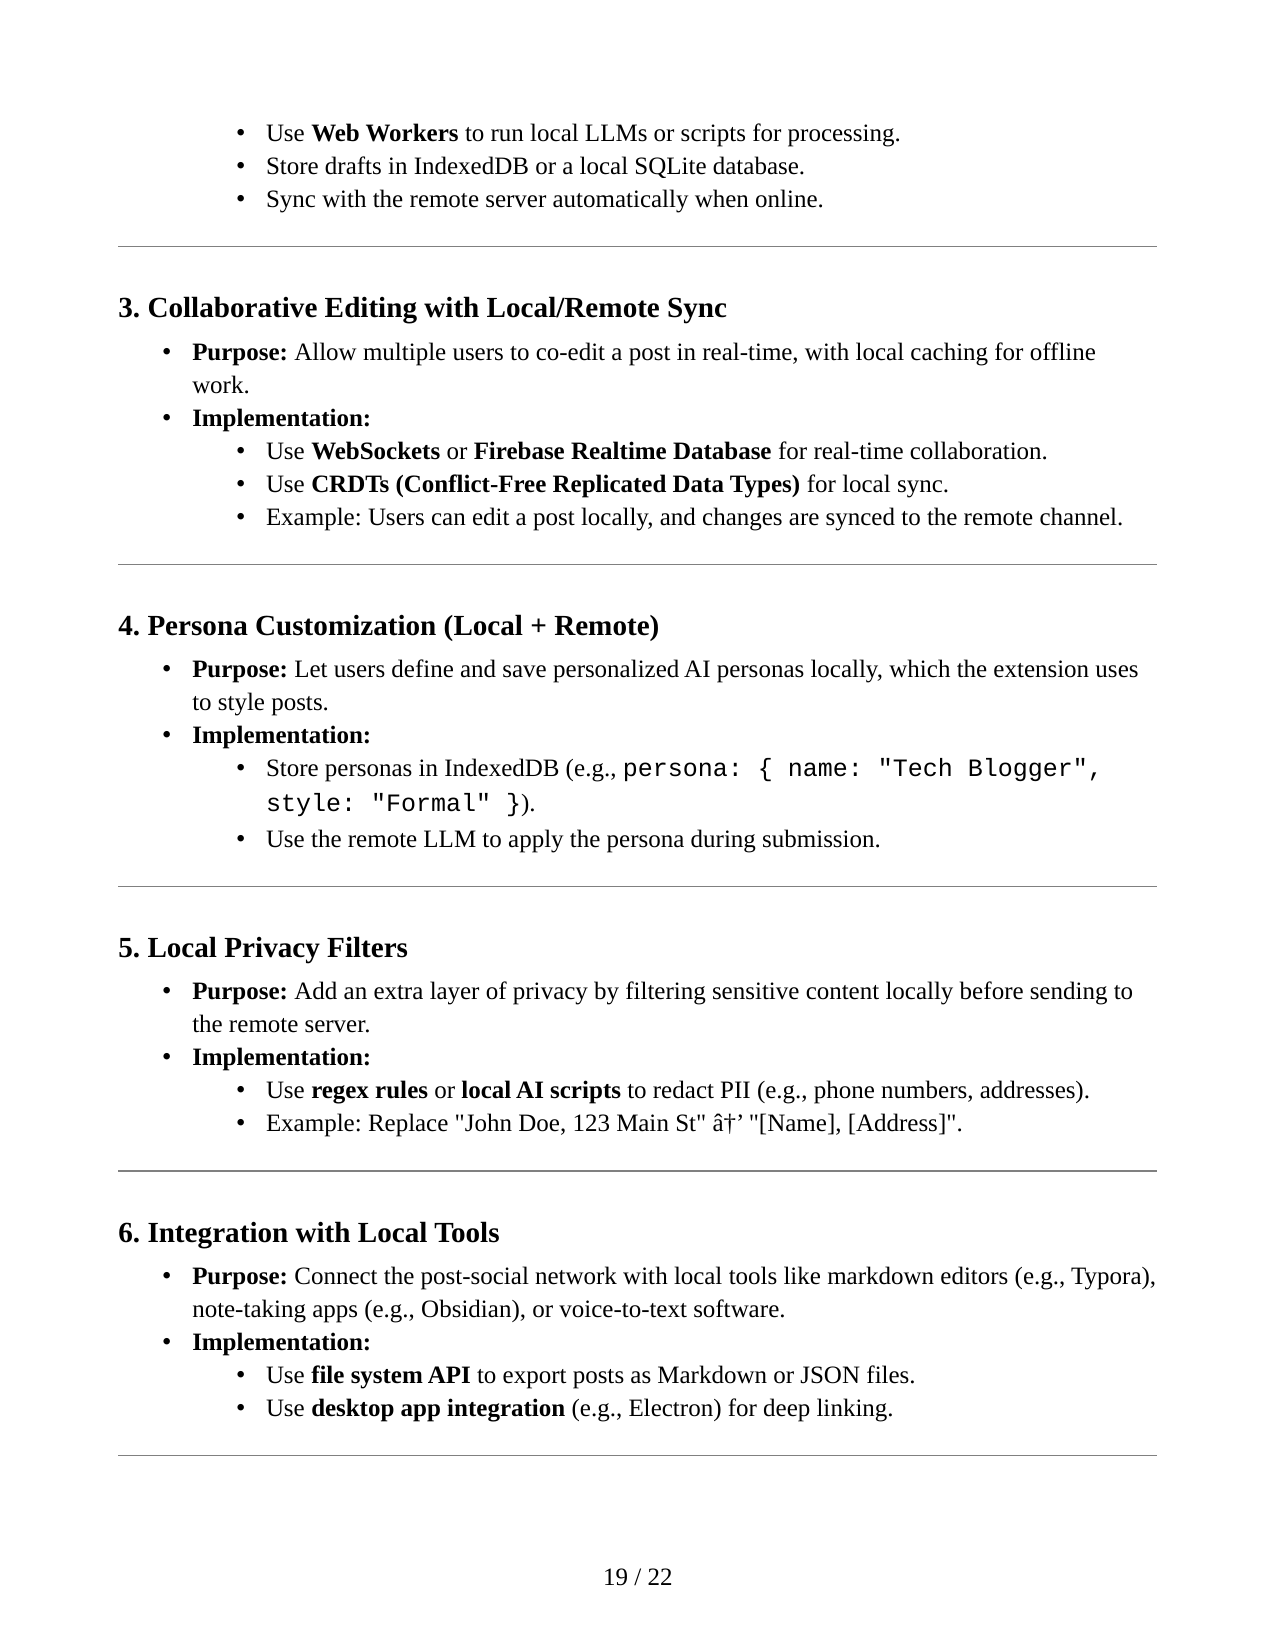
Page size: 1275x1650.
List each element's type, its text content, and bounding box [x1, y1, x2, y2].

list Example: Users can edit a post locally, and changes are synced to the remote channel. [236, 502, 1157, 531]
subtitle 6. Integration with Local Tools [118, 1215, 1157, 1248]
list Implementation: [162, 720, 1157, 749]
subtitle 3. Collaborative Editing with Local/Remote Sync [118, 291, 1157, 324]
list Use the remote LLM to apply the persona during submission. [236, 824, 1157, 853]
list Use file system API to export posts as Markdown or JSON files. [236, 1360, 1157, 1389]
list Purpose: Connect the post-social network with local tools like markdown editors (e.g., Typora), note-taking apps (e.g., Obsidian), or voice-to-text software. [162, 1261, 1157, 1323]
list Store drafts in IndexedDB or a local SQLite database. [236, 151, 1157, 180]
list Sync with the remote server automatically when online. [236, 184, 1157, 213]
list Use regex rules or local AI scripts to redact PII (e.g., phone numbers, addresses). [236, 1075, 1157, 1104]
subtitle 5. Local Privacy Filters [118, 930, 1157, 964]
list Store personas in IndexedDB (e.g., persona: { name: "Tech Blogger", style: "Formal" }). [236, 753, 1157, 819]
list Implementation: [162, 403, 1157, 431]
subtitle 4. Persona Customization (Local + Remote) [118, 608, 1157, 642]
list Implementation: [162, 1327, 1157, 1356]
list Implementation: [162, 1042, 1157, 1071]
list Example: Replace "John Doe, 123 Main St" â†’ "[Name], [Address]". [236, 1108, 1157, 1137]
list Use Web Workers to run local LLMs or scripts for processing. [236, 118, 1157, 147]
list Purpose: Add an extra layer of privacy by filtering sensitive content locally before sending to the remote server. [162, 976, 1157, 1038]
list Purpose: Allow multiple users to co-edit a post in real-time, with local caching for offline work. [162, 337, 1157, 398]
list Use desktop app integration (e.g., Electron) for deep linking. [236, 1393, 1157, 1422]
list Use CRDTs (Conflict-Free Replicated Data Types) for local sync. [236, 469, 1157, 497]
list Use WebSockets or Firebase Realtime Database for real-time collaboration. [236, 436, 1157, 464]
list Purpose: Let users define and save personalized AI personas locally, which the extension uses to style posts. [162, 654, 1157, 716]
